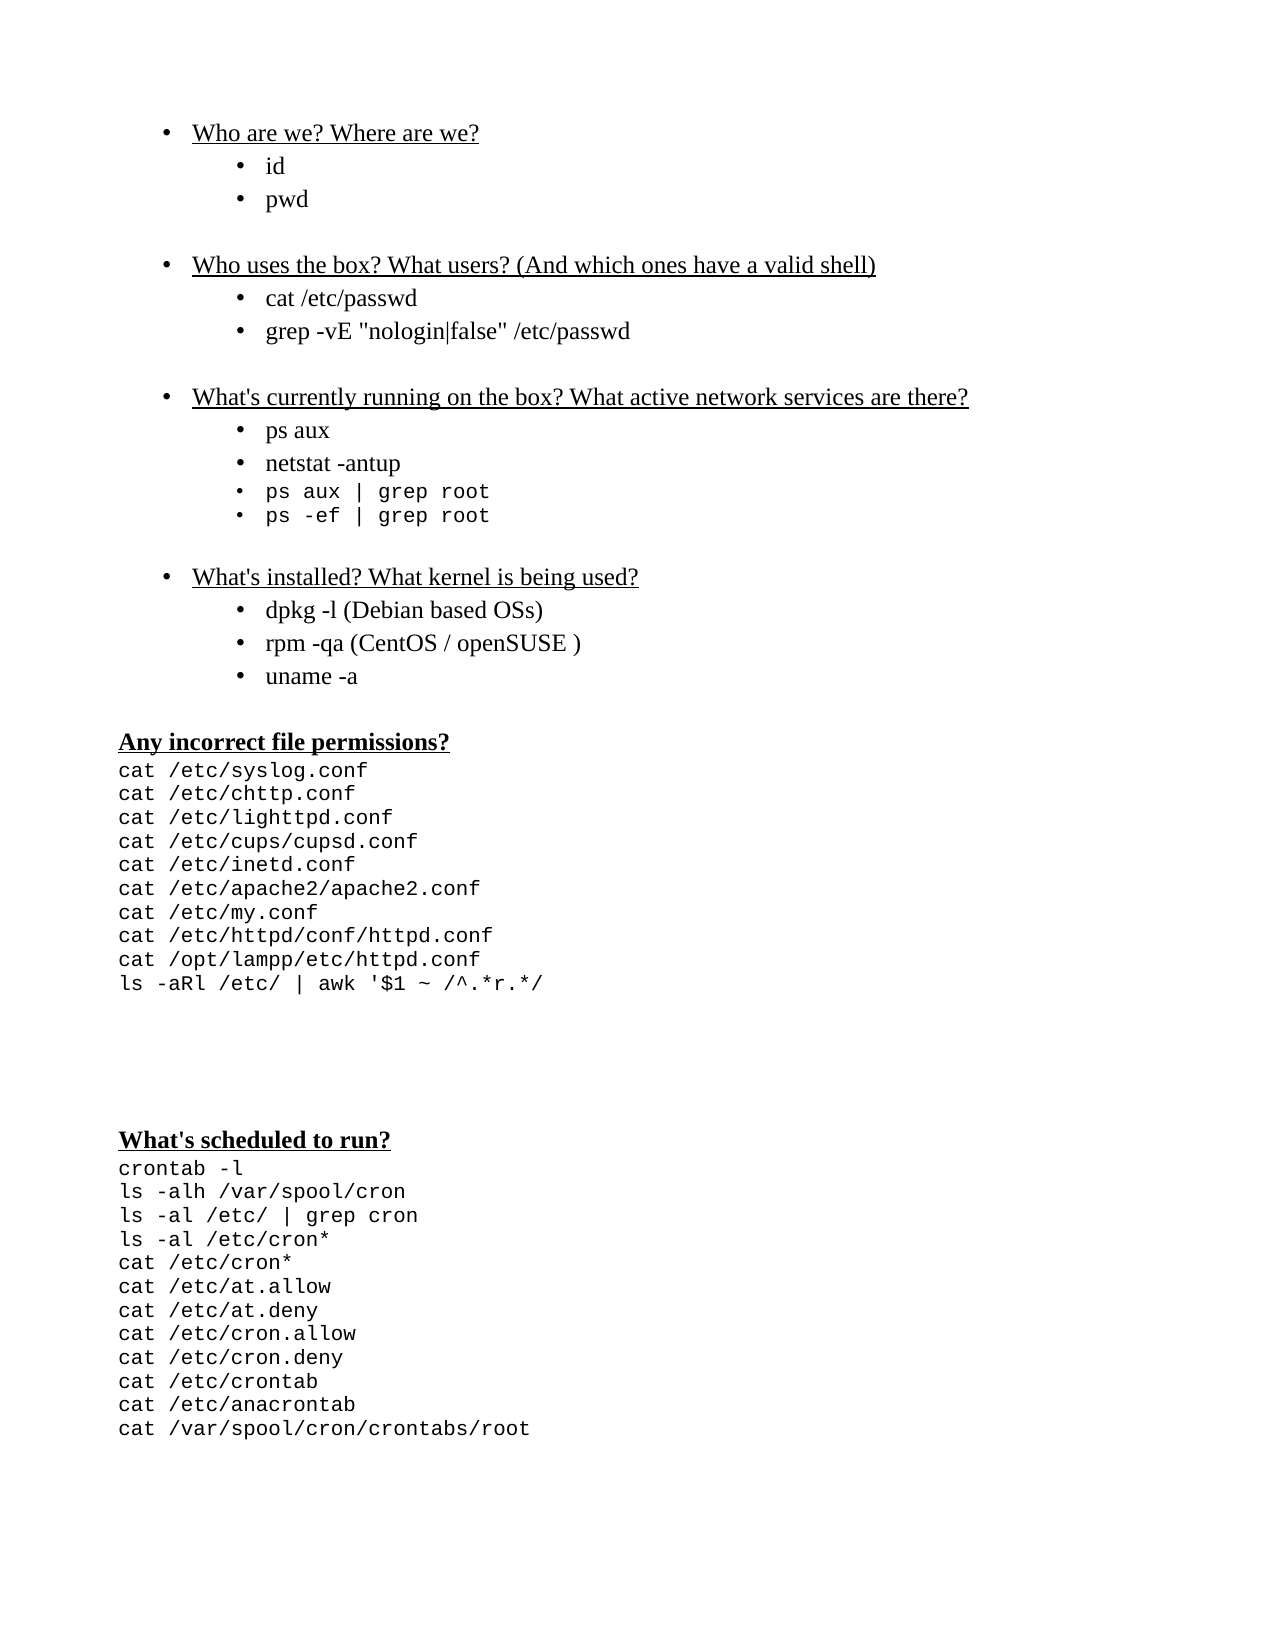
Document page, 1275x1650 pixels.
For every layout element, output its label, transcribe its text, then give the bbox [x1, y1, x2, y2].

text cat /etc/inetd.conf [118, 854, 1157, 878]
text crontab -l [118, 1158, 1157, 1181]
text cat /etc/httpd/conf/httpd.conf [118, 925, 1157, 949]
text cat /var/spool/cron/crontabs/root [118, 1418, 1157, 1442]
text What's scheduled to run? [118, 1125, 1157, 1153]
text cat /etc/cron.allow [118, 1323, 1157, 1347]
text Any incorrect file permissions? [118, 727, 1157, 756]
list What's installed? What kernel is being used? [162, 562, 1157, 590]
text cat /etc/anacrontab [118, 1394, 1157, 1418]
list Who are we? Where are we? [162, 118, 1157, 147]
text cat /etc/chttp.conf [118, 783, 1157, 807]
list dpkg -l (Debian based OSs) [236, 595, 1157, 623]
list What's currently running on the box? What active network services are there? [162, 382, 1157, 411]
list pwd [236, 184, 1157, 213]
text cat /etc/crontab [118, 1371, 1157, 1394]
text cat /etc/at.allow [118, 1276, 1157, 1300]
list Who uses the box? What users? (And which ones have a valid shell) [162, 250, 1157, 279]
text cat /etc/apache2/apache2.conf [118, 878, 1157, 902]
text ls -aRl /etc/ | awk '$1 ~ /^.*r.*/ [118, 973, 1157, 996]
text ls -al /etc/cron* [118, 1229, 1157, 1252]
text cat /etc/cron* [118, 1252, 1157, 1276]
text cat /etc/at.deny [118, 1300, 1157, 1323]
text cat /etc/syslog.conf [118, 760, 1157, 783]
list uname -a [236, 661, 1157, 689]
text cat /etc/lighttpd.conf [118, 807, 1157, 831]
list ​id [236, 151, 1157, 180]
text ls -alh /var/spool/cron [118, 1181, 1157, 1205]
list rpm -qa (CentOS / openSUSE ) [236, 628, 1157, 656]
text cat /etc/cron.deny [118, 1347, 1157, 1371]
list ps aux [236, 415, 1157, 444]
text cat /etc/my.conf [118, 902, 1157, 925]
text cat /etc/cups/cupsd.conf [118, 831, 1157, 854]
list netstat -antup [236, 448, 1157, 477]
text cat /opt/lampp/etc/httpd.conf [118, 949, 1157, 973]
list ps aux | grep root [236, 481, 1157, 505]
list ps -ef | grep root [236, 505, 1157, 529]
list grep -vE "nologin|false" /etc/passwd [236, 316, 1157, 345]
text ls -al /etc/ | grep cron [118, 1205, 1157, 1229]
list cat /etc/passwd [236, 283, 1157, 312]
